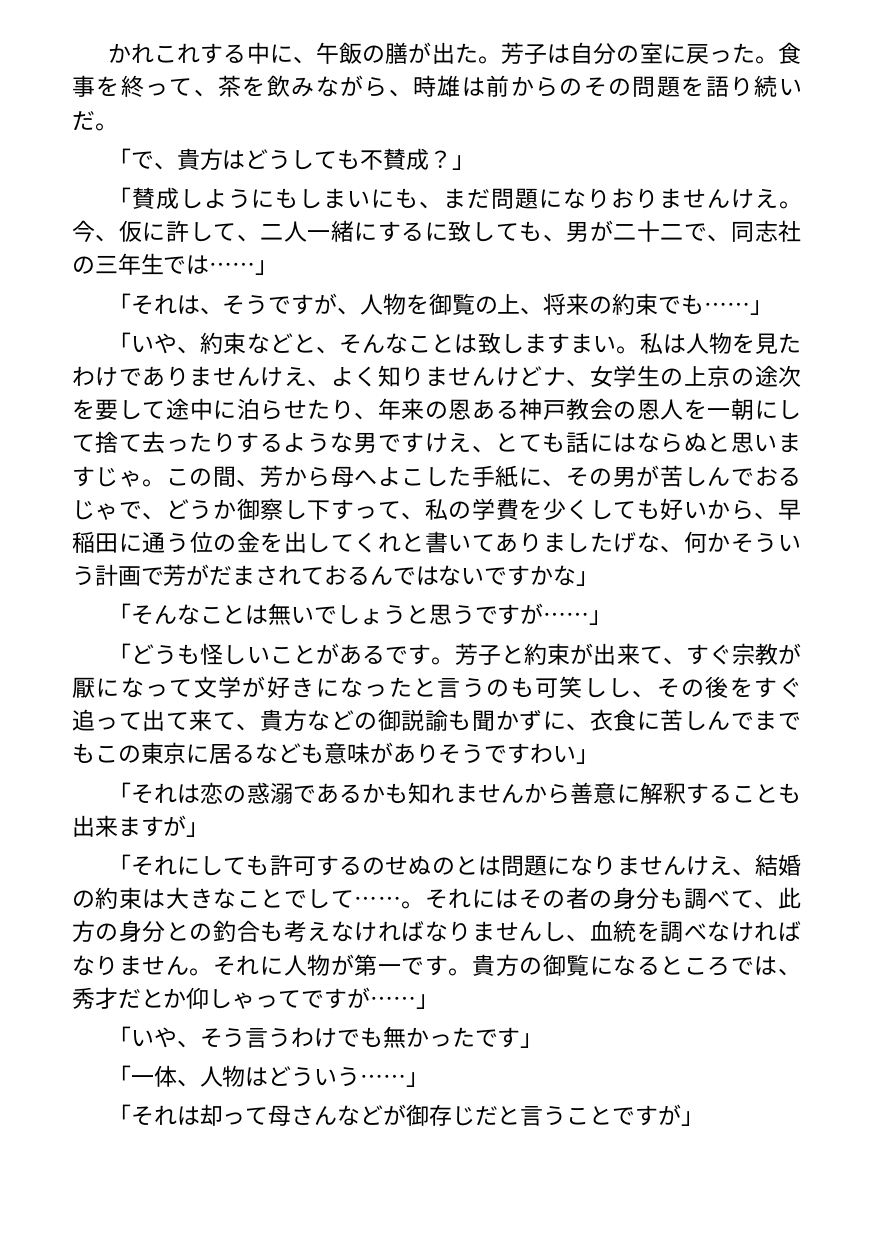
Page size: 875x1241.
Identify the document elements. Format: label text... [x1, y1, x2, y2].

text 「一体、人物はどういう……」 [72, 1059, 802, 1092]
text 「そんなことは無いでしょうと思うですが……」 [72, 597, 802, 631]
text 「いや、約束などと、そんなことは致しますまい。私は人物を見たわけでありませんけえ、よく知りませんけどナ、女学生の上京の途次を要して途中に泊らせたり、年来の恩ある神戸教会の恩人を一朝にして捨て去ったりするような男ですけえ、とても話にはならぬと思いますじゃ。この間、芳から母へよこした手紙に、その男が苦しんでおるじゃで、どうか御察し下すって、私の学費を少くしても好いから、早稲田に通う位の金を出してくれと書いてありましたげな、何かそういう計画で芳がだまされておるんではないですかな」 [72, 326, 802, 591]
text 「それは、そうですが、人物を御覧の上、将来の約束でも……」 [72, 286, 802, 320]
text 「それにしても許可するのせぬのとは問題になりませんけえ、結婚の約束は大きなことでして……。それにはその者の身分も調べて、此方の身分との釣合も考えなければなりませんし、血統を調べなければなりません。それに人物が第一です。貴方の御覧になるところでは、秀才だとか仰しゃってですが……」 [72, 848, 802, 1014]
text 「それは恋の惑溺であるかも知れませんから善意に解釈することも出来ますが」 [72, 775, 802, 842]
text 「それは却って母さんなどが御存じだと言うことですが」 [72, 1098, 802, 1131]
text かれこれする中に、午飯の膳が出た。芳子は自分の室に戻った。食事を終って、茶を飲みながら、時雄は前からのその問題を語り続いだ。 [72, 36, 802, 136]
text 「賛成しようにもしまいにも、まだ問題になりおりませんけえ。今、仮に許して、二人一緒にするに致しても、男が二十二で、同志社の三年生では……」 [72, 181, 802, 281]
text 「で、貴方はどうしても不賛成？」 [72, 142, 802, 175]
text 「いや、そう言うわけでも無かったです」 [72, 1020, 802, 1053]
text 「どうも怪しいことがあるです。芳子と約束が出来て、すぐ宗教が厭になって文学が好きになったと言うのも可笑しし、その後をすぐ追って出て来て、貴方などの御説諭も聞かずに、衣食に苦しんでまでもこの東京に居るなども意味がありそうですわい」 [72, 637, 802, 769]
